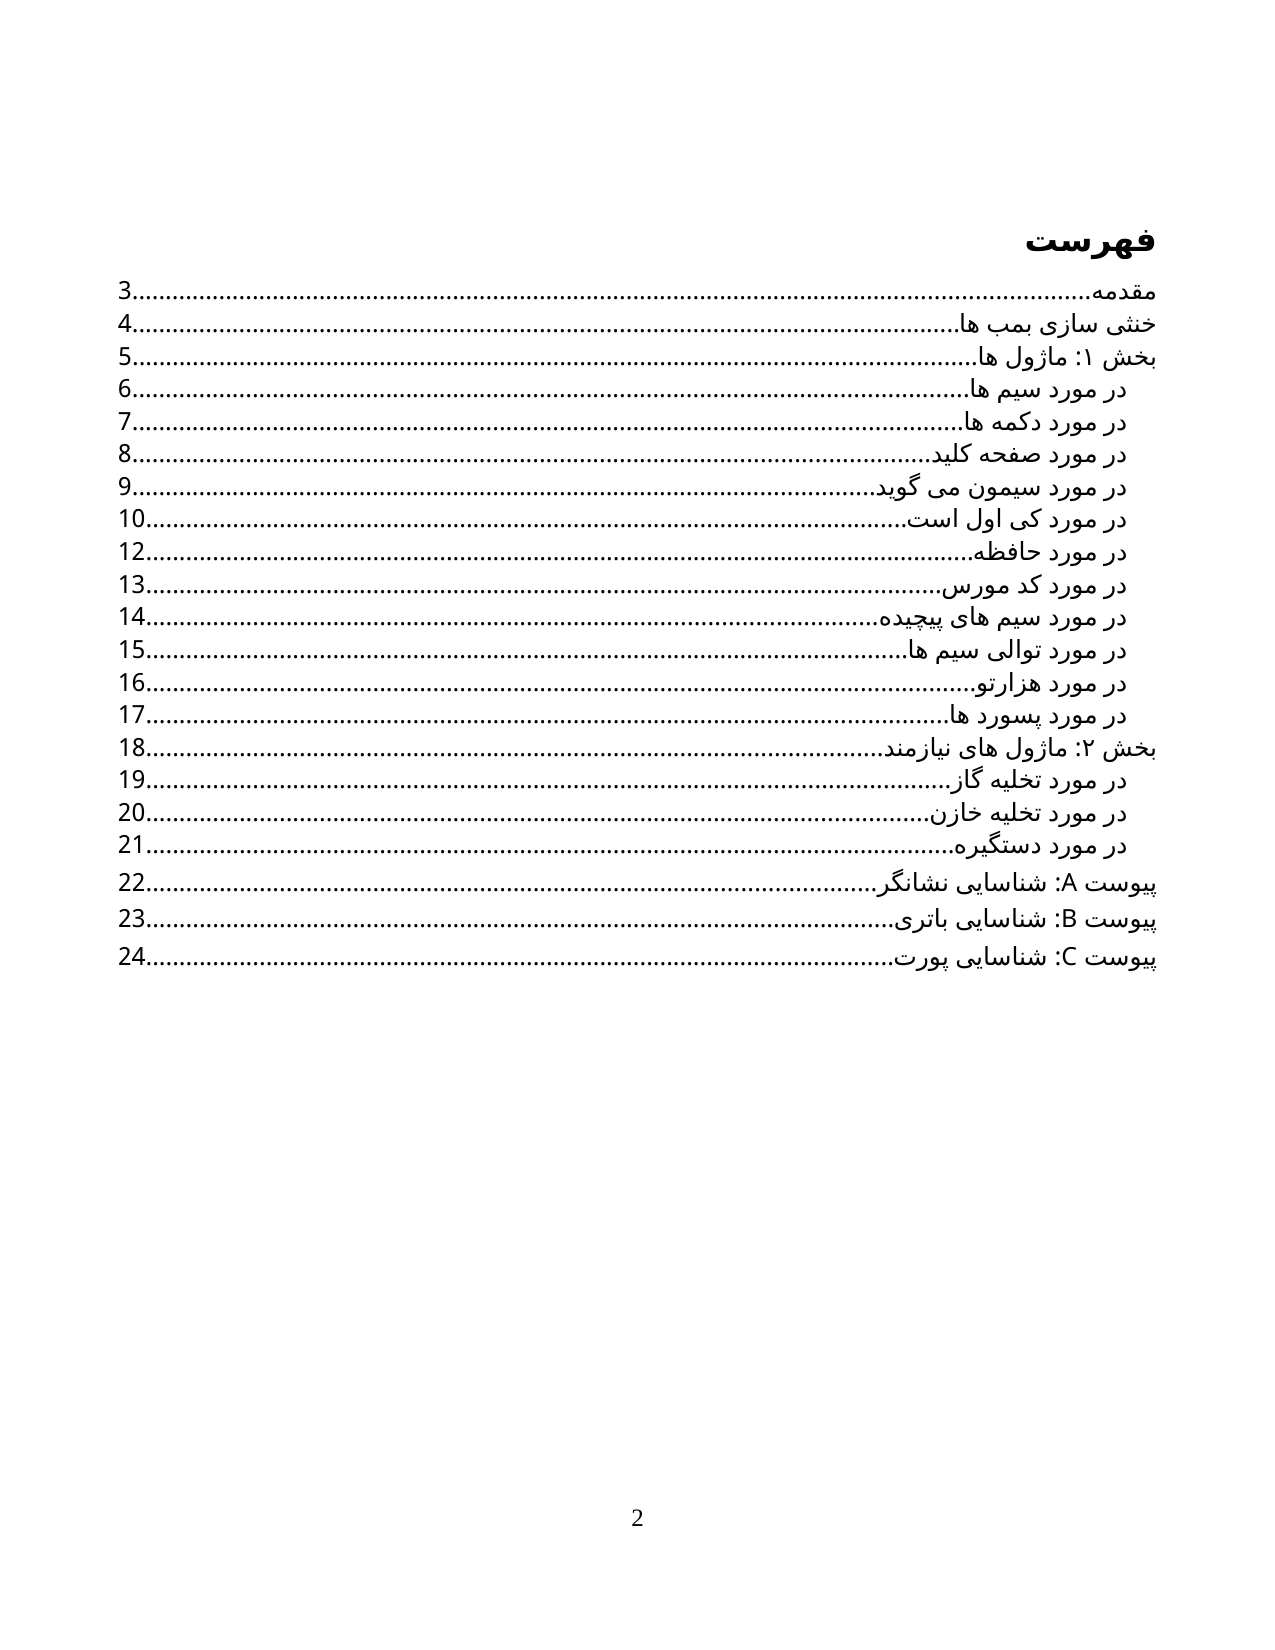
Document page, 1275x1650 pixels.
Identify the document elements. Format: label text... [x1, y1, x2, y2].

subtitle فهرست [118, 221, 1157, 265]
text بخش ۲: ماژول های نیازمند 18 [118, 734, 1157, 766]
text پیوست B: شناسایی باتری 23 [118, 901, 1157, 938]
text در مورد تخلیه گاز 19 [118, 766, 1127, 799]
text در مورد هزارتو 16 [118, 668, 1127, 701]
text در مورد دستگیره 21 [118, 832, 1127, 864]
text در مورد حافظه 12 [118, 538, 1127, 571]
text پیوست C: شناسایی پورت 24 [118, 938, 1157, 975]
text خنثی سازی بمب ها 4 [118, 310, 1157, 342]
text مقدمه 3 [118, 277, 1157, 310]
text در مورد سیم ها 6 [118, 375, 1127, 408]
text در مورد تخلیه خازن 20 [118, 799, 1127, 832]
text در مورد پسورد ها 17 [118, 701, 1127, 734]
text در مورد سیمون می گوید 9 [118, 473, 1127, 506]
text در مورد کد مورس 13 [118, 571, 1127, 603]
text در مورد سیم های پیچیده 14 [118, 603, 1127, 636]
text بخش ۱: ماژول ها 5 [118, 342, 1157, 375]
text در مورد دکمه ها 7 [118, 408, 1127, 440]
text پیوست A: شناسایی نشانگر 22 [118, 864, 1157, 901]
text در مورد صفحه کلید 8 [118, 440, 1127, 473]
text در مورد کی اول است 10 [118, 506, 1127, 538]
text در مورد توالی سیم ها 15 [118, 636, 1127, 668]
